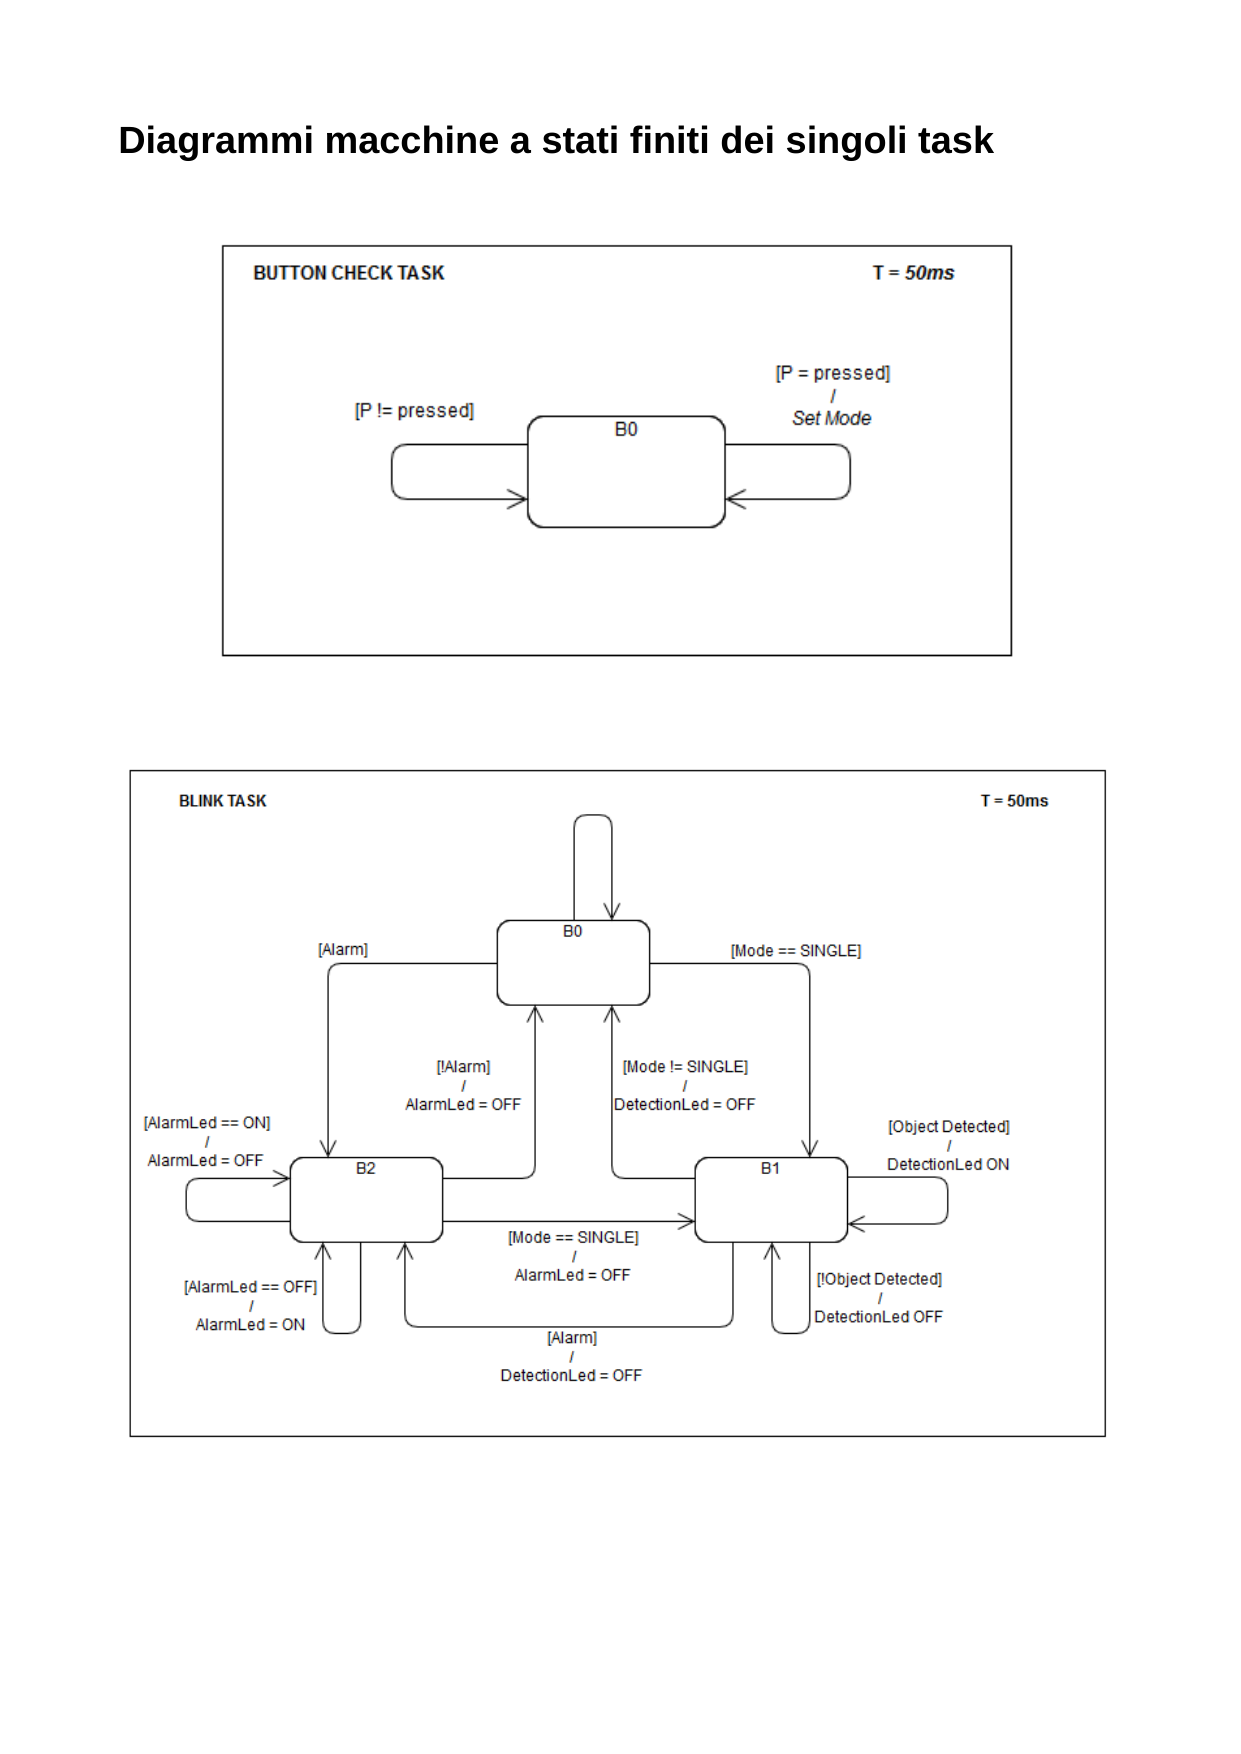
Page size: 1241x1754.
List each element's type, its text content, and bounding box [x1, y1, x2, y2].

subtitle Diagrammi macchine a stati finiti dei singoli task [118, 118, 1122, 162]
picture [202, 222, 1039, 680]
picture [118, 761, 1123, 1445]
